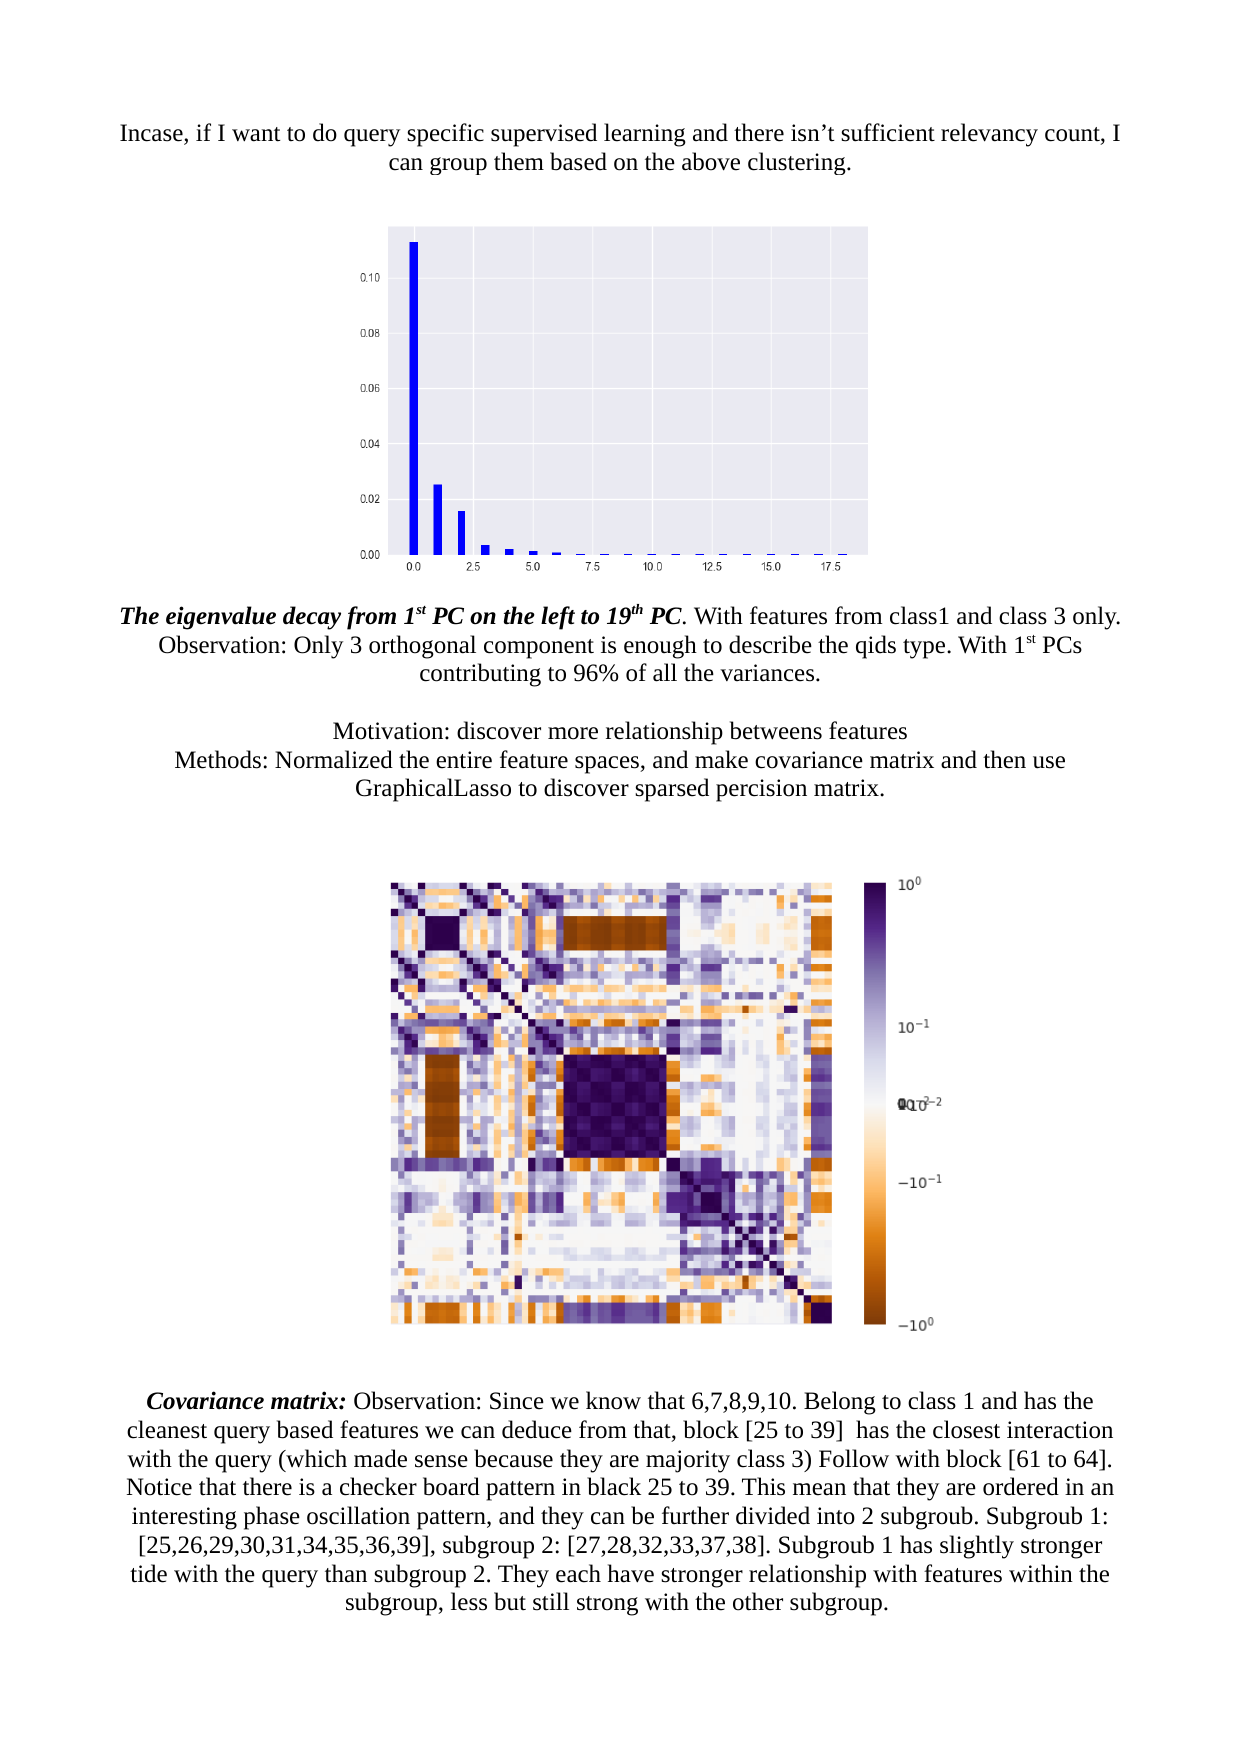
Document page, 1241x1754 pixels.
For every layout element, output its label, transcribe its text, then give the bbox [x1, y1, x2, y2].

text The eigenvalue decay from 1st PC on the left to 19th PC. With features from class1 and class 3 only. [118, 176, 1122, 630]
picture [212, 814, 1044, 1387]
text Observation: Only 3 orthogonal component is enough to describe the qids type. With 1st PCs contributing to 96% of all the variances. [118, 630, 1122, 687]
text Incase, if I want to do query specific supervised learning and there isn’t sufficient relevancy count, I can group them based on the above clustering. [118, 118, 1122, 176]
text Methods: Normalized the entire feature spaces, and make covariance matrix and then use GraphicalLasso to discover sparsed percision matrix. [118, 745, 1122, 802]
text Covariance matrix: Observation: Since we know that 6,7,8,9,10. Belong to class 1 and has the cleanest query based features we can deduce from that, block [25 to 39] has the closest interaction with the query (which made sense because they are majority class 3) Follow with block [61 to 64]. Notice that there is a checker board pattern in black 25 to 39. This mean that they are ordered in an interesting phase oscillation pattern, and they can be further divided into 2 subgroub. Subgroub 1: [25,26,29,30,31,34,35,36,39], subgroup 2: [27,28,32,33,37,38]. Subgroub 1 has slightly stronger tide with the query than subgroup 2. They each have stronger relationship with features within the subgroup, less but still strong with the other subgroup. [118, 802, 1122, 1616]
text Motivation: discover more relationship betweens features [118, 716, 1122, 745]
picture [310, 175, 930, 601]
